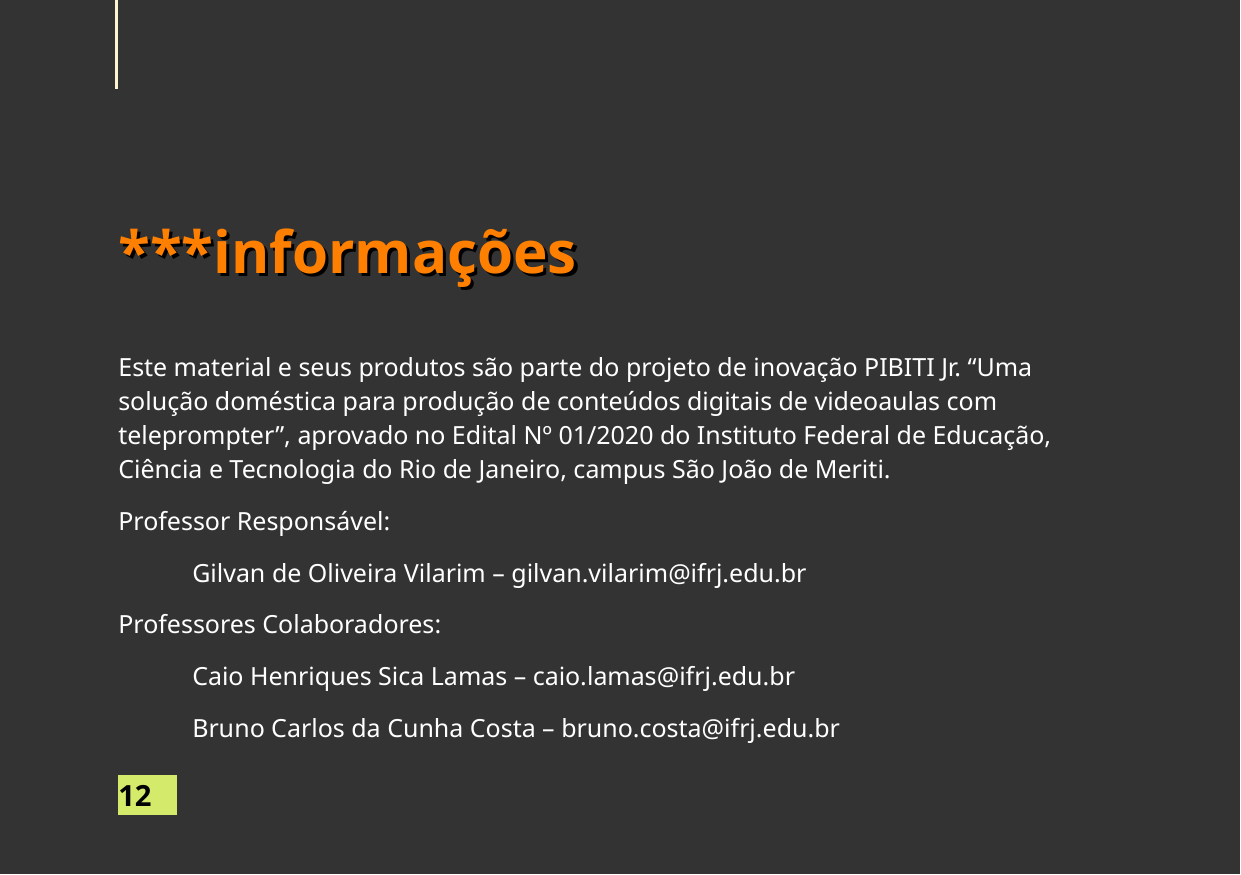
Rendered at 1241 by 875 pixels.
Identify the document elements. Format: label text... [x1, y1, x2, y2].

subtitle ***informações [118, 211, 1122, 291]
text Gilvan de Oliveira Vilarim – gilvan.vilarim@ifrj.edu.br [118, 555, 1122, 589]
text Este material e seus produtos são parte do projeto de inovação PIBITI Jr. “Uma solução doméstica para produção de conteúdos digitais de videoaulas com teleprompter”, aprovado no Edital Nº 01/2020 do Instituto Federal de Educação, Ciência e Tecnologia do Rio de Janeiro, campus São João de Meriti. [118, 350, 1122, 486]
text Bruno Carlos da Cunha Costa – bruno.costa@ifrj.edu.br [118, 711, 1122, 745]
text Caio Henriques Sica Lamas – caio.lamas@ifrj.edu.br [118, 659, 1122, 693]
text Professores Colaboradores: [118, 607, 1122, 641]
text Professor Responsável: [118, 504, 1122, 538]
